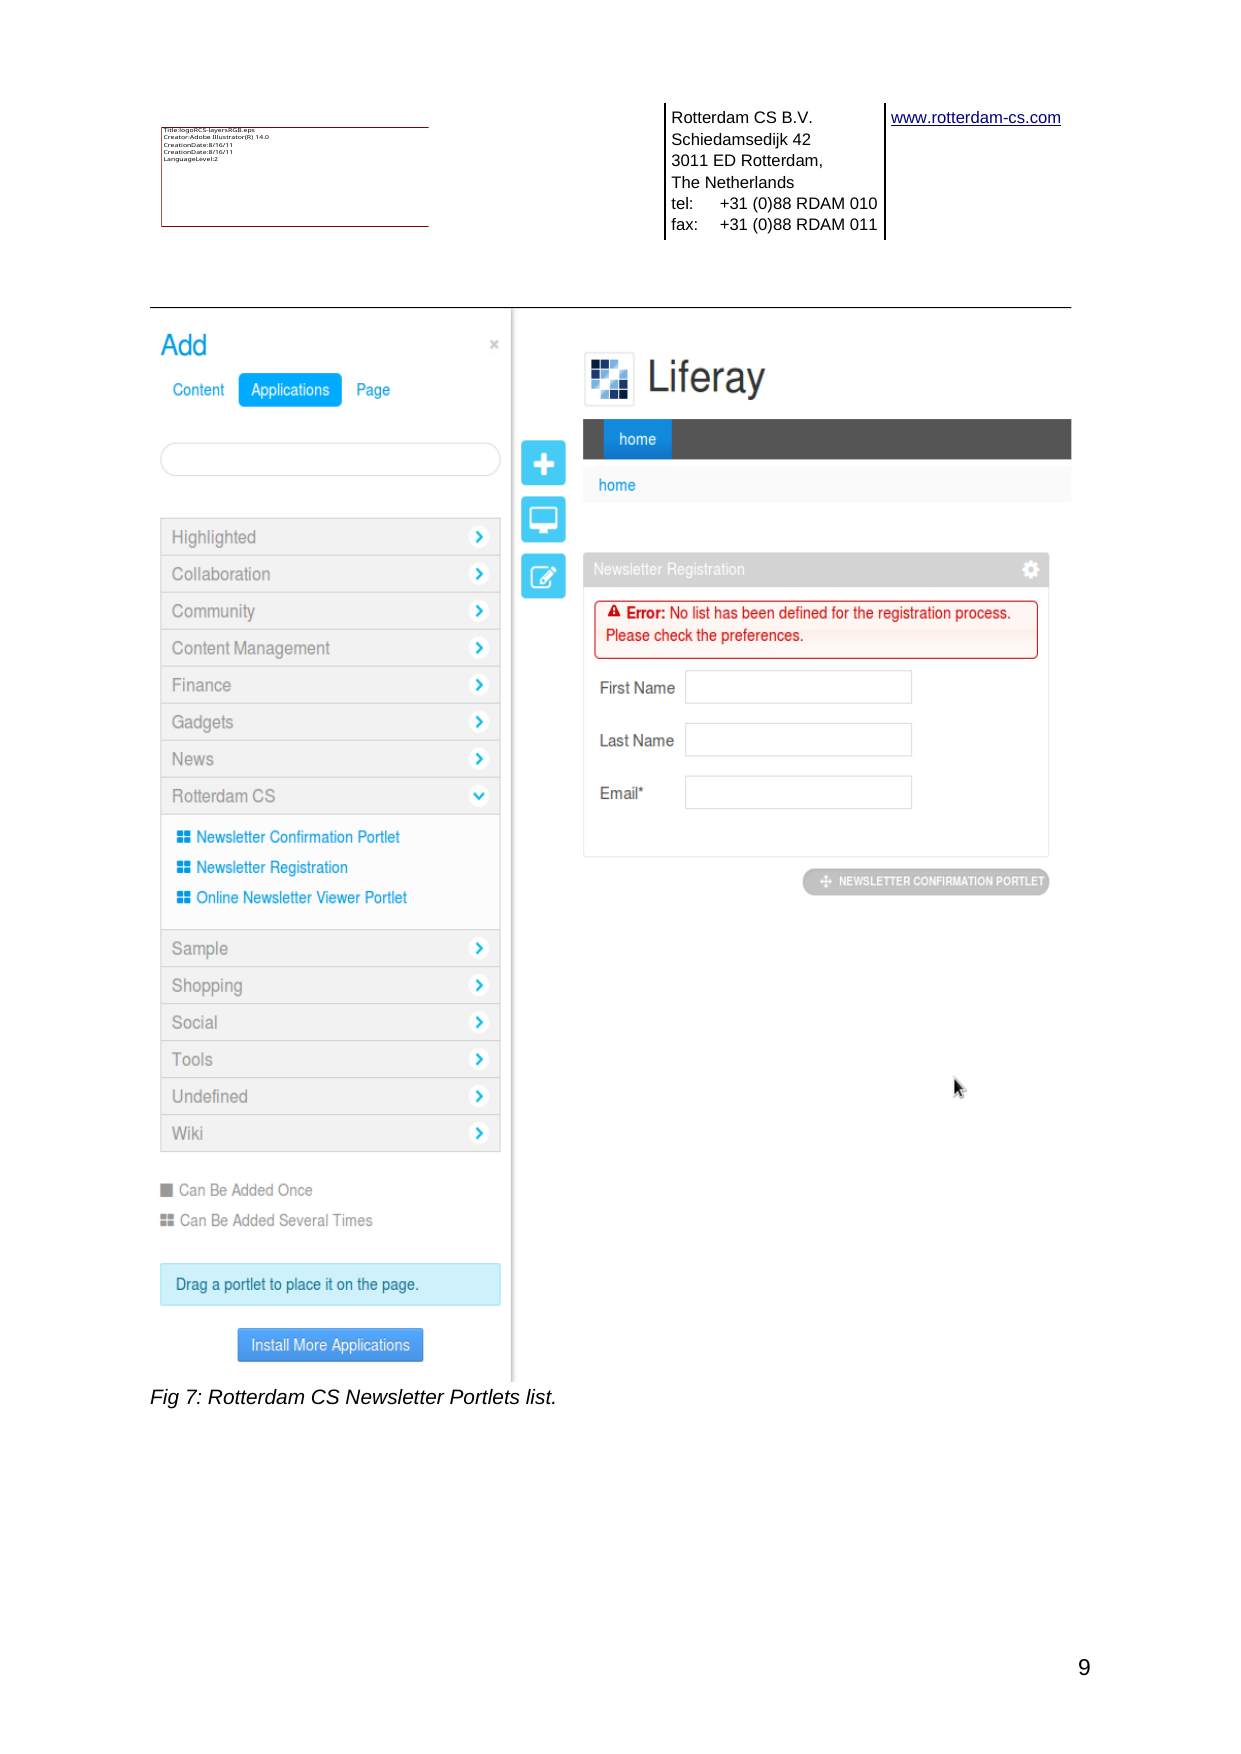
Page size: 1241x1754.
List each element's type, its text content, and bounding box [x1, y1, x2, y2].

picture [150, 307, 1072, 1382]
text Fig 7: Rotterdam CS Newsletter Portlets list. [150, 1382, 881, 1408]
